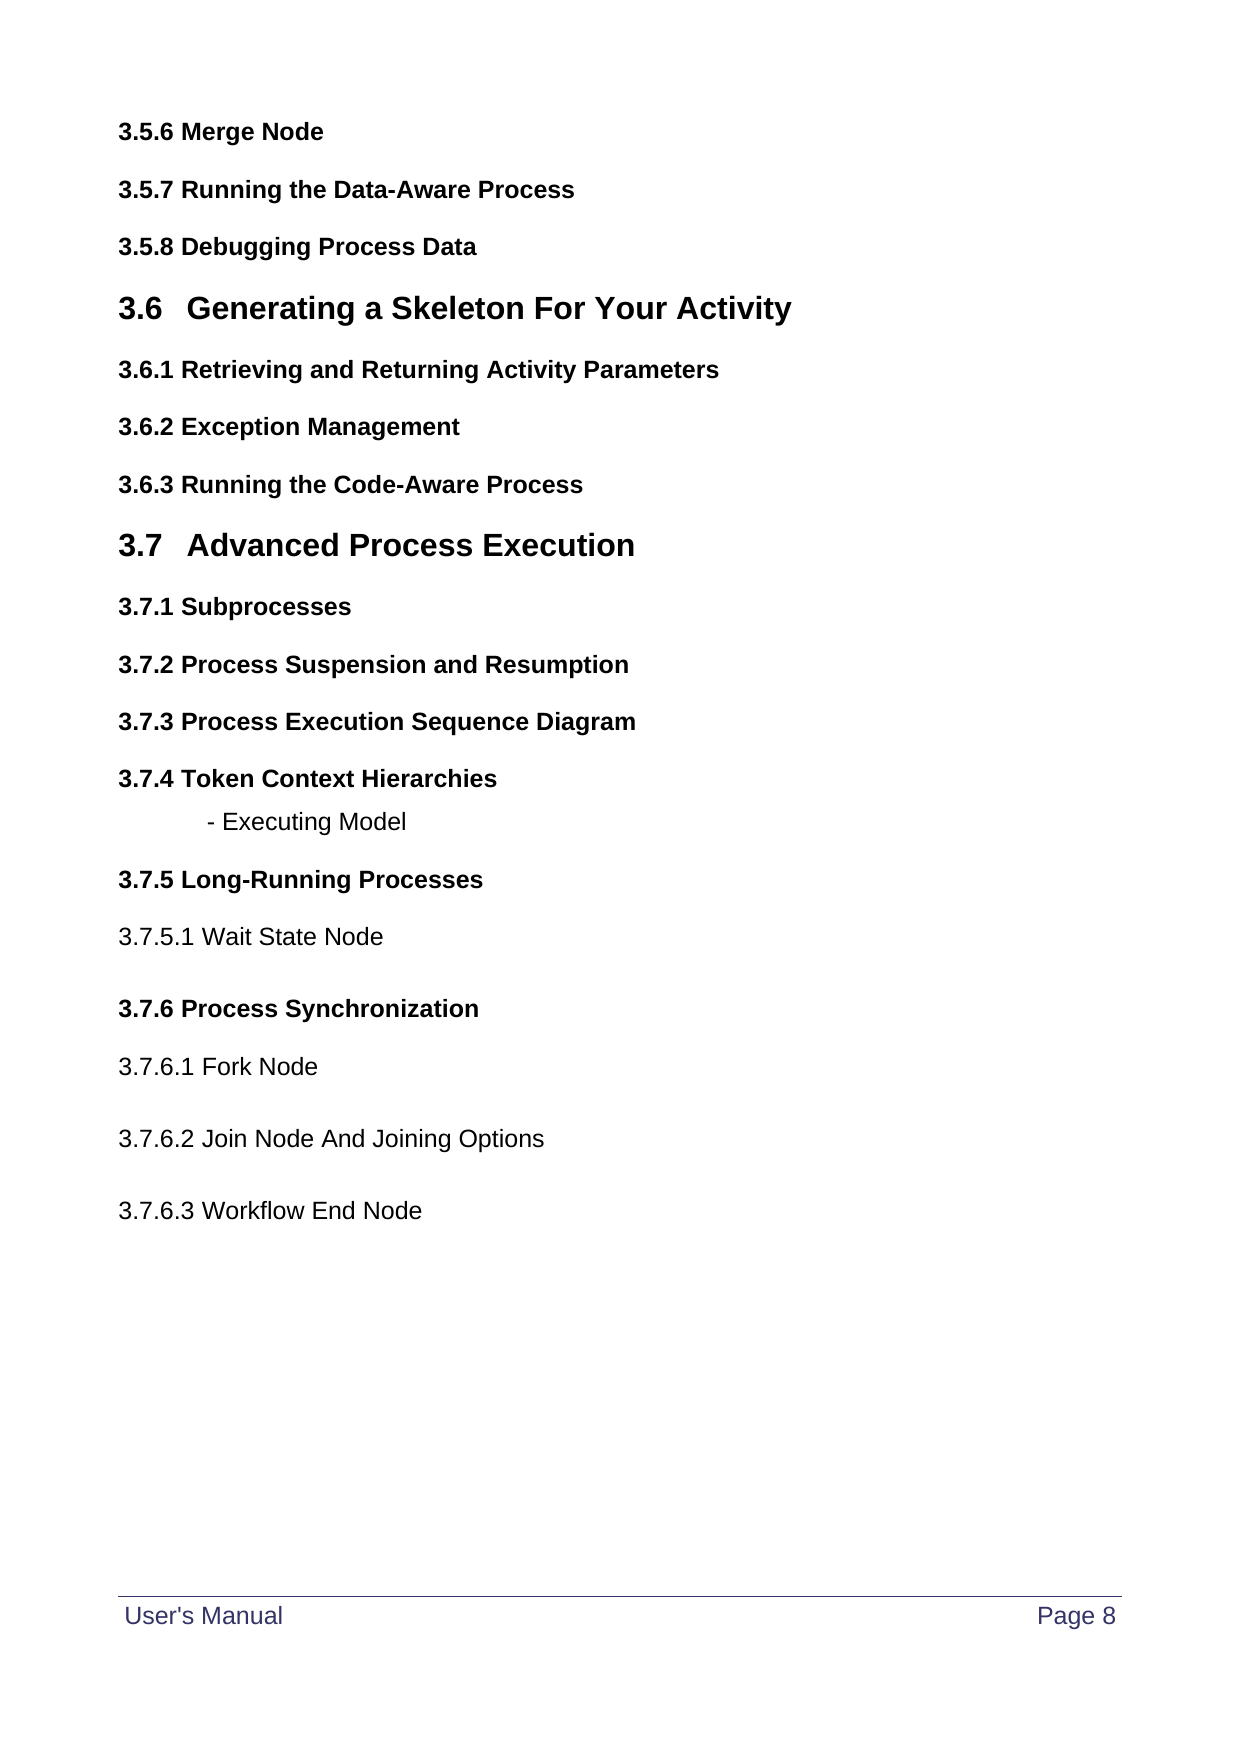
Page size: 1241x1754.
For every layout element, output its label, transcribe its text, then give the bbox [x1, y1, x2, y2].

subtitle Running the Code-Aware Process [118, 470, 1122, 498]
subtitle Exception Management [118, 413, 1122, 441]
subtitle Running the Data-Aware Process [118, 176, 1122, 203]
subtitle Process Suspension and Resumption [118, 651, 1122, 678]
subtitle Advanced Process Execution [118, 528, 1122, 564]
subtitle Retrieving and Returning Activity Parameters [118, 356, 1122, 383]
subtitle Subprocesses [118, 593, 1122, 621]
subtitle Generating a Skeleton For Your Activity [118, 290, 1122, 326]
subtitle Wait State Node [118, 923, 1122, 951]
subtitle Merge Node [118, 118, 1122, 146]
subtitle Workflow End Node [118, 1197, 1122, 1225]
text - Executing Model [207, 808, 1122, 836]
subtitle Token Context Hierarchies [118, 765, 1122, 793]
subtitle Debugging Process Data [118, 233, 1122, 261]
subtitle Process Synchronization [118, 995, 1122, 1023]
subtitle Join Node And Joining Options [118, 1124, 1122, 1152]
subtitle Fork Node [118, 1052, 1122, 1080]
subtitle Process Execution Sequence Diagram [118, 708, 1122, 736]
subtitle Long-Running Processes [118, 865, 1122, 893]
